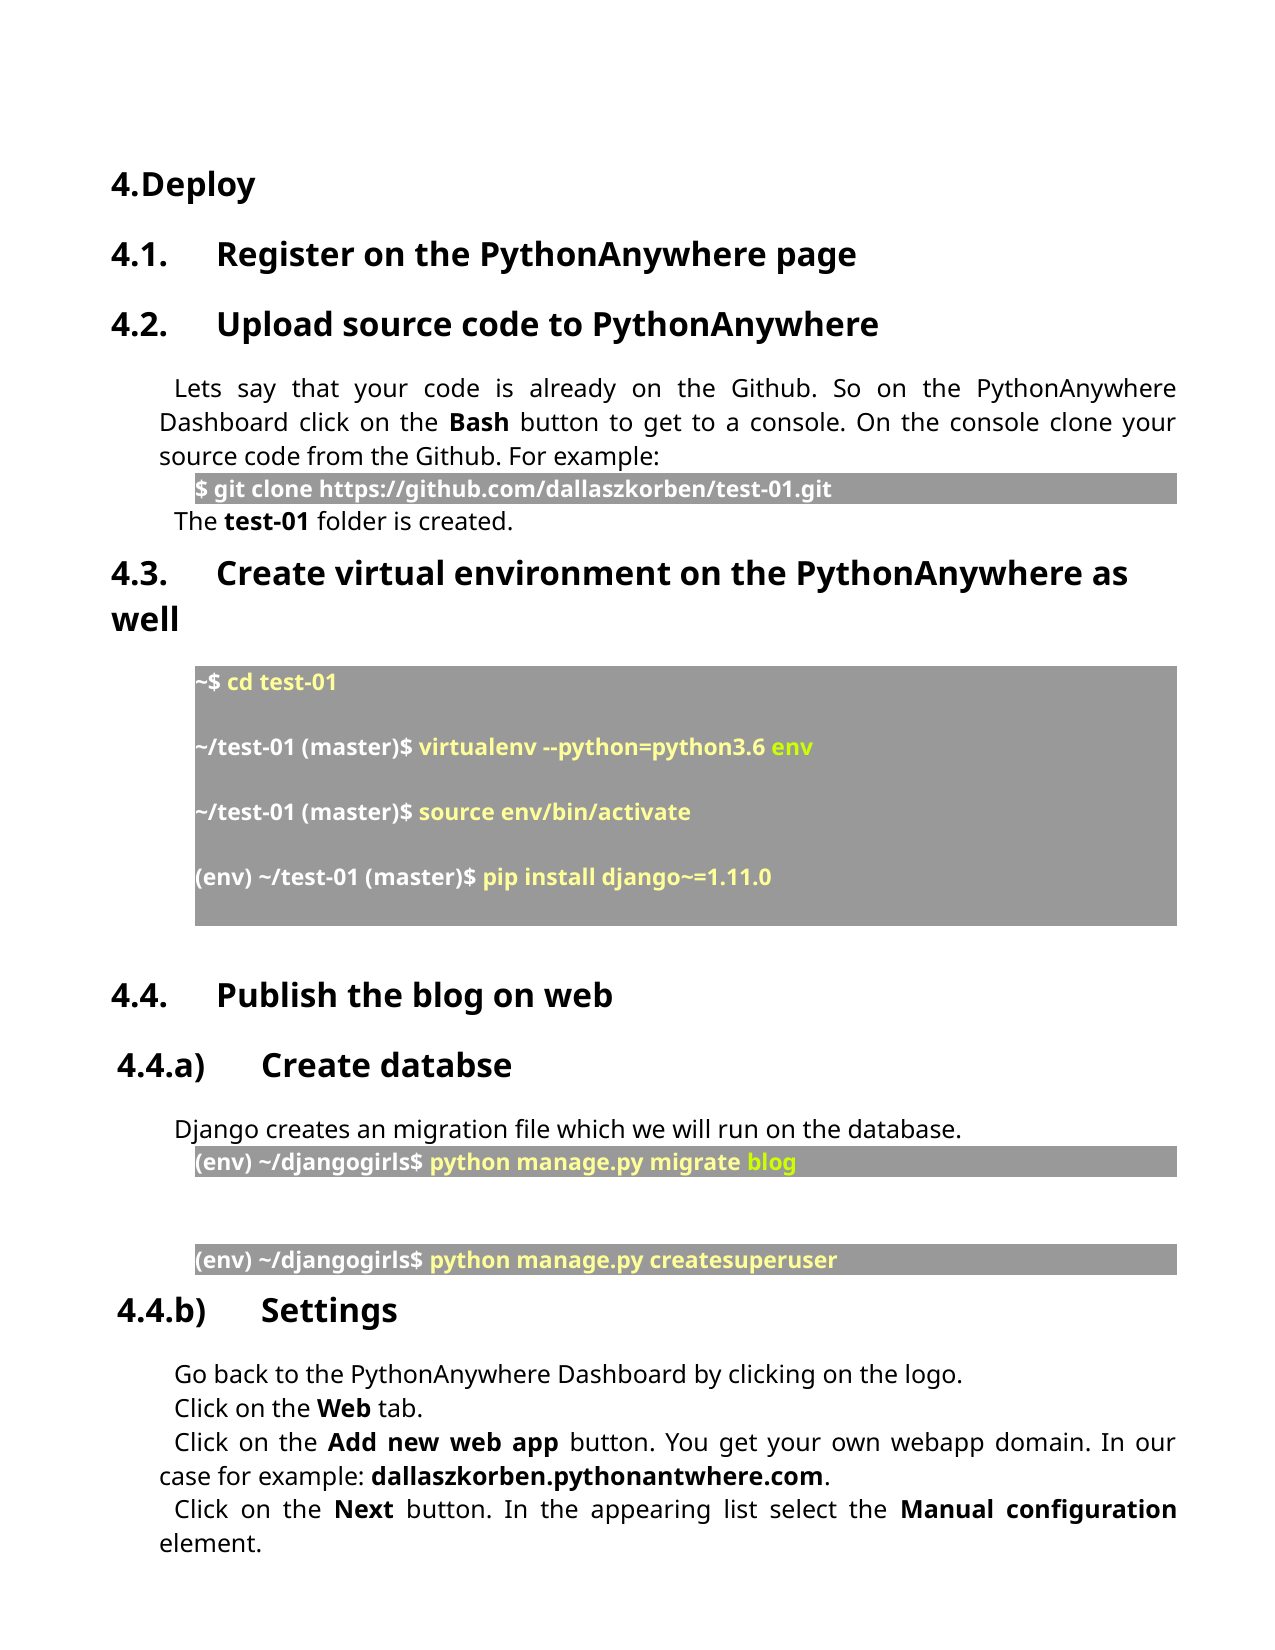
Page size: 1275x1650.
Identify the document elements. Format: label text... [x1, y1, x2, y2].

subtitle Upload source code to PythonAnywhere [111, 301, 1177, 347]
text ~/test-01 (master)$ source env/bin/activate [195, 796, 1177, 827]
text Click on the Web tab. [159, 1391, 1177, 1424]
text (env) ~/djangogirls$ python manage.py createsuperuser [195, 1244, 1177, 1275]
text Go back to the PythonAnywhere Dashboard by clicking on the logo. [159, 1357, 1177, 1391]
subtitle Publish the blog on web [111, 972, 1177, 1018]
text (env) ~/djangogirls$ python manage.py migrate blog [195, 1146, 1177, 1177]
text ~/test-01 (master)$ virtualenv --python=python3.6 env [195, 731, 1177, 762]
text The test-01 folder is created. [159, 504, 1177, 538]
subtitle Create virtual environment on the PythonAnywhere as well [111, 550, 1177, 642]
subtitle Register on the PythonAnywhere page [111, 231, 1177, 277]
subtitle Settings [117, 1287, 1177, 1333]
text Click on the Add new web app button. You get your own webapp domain. In our case for example: dallaszkorben.pythonantwhere.com. [159, 1424, 1177, 1492]
text Lets say that your code is already on the Github. So on the PythonAnywhere Dashboard click on the Bash button to get to a console. On the console clone your source code from the Github. For example: [159, 371, 1177, 473]
subtitle Create databse [117, 1042, 1177, 1088]
text $ git clone https://github.com/dallaszkorben/test-01.git [195, 473, 1177, 504]
text Click on the Next button. In the appearing list select the Manual configuration element. [159, 1492, 1177, 1560]
text ~$ cd test-01 [195, 666, 1177, 697]
text (env) ~/test-01 (master)$ pip install django~=1.11.0 [195, 861, 1177, 892]
subtitle Deploy [111, 161, 1177, 207]
text Django creates an migration file which we will run on the database. [159, 1112, 1177, 1146]
